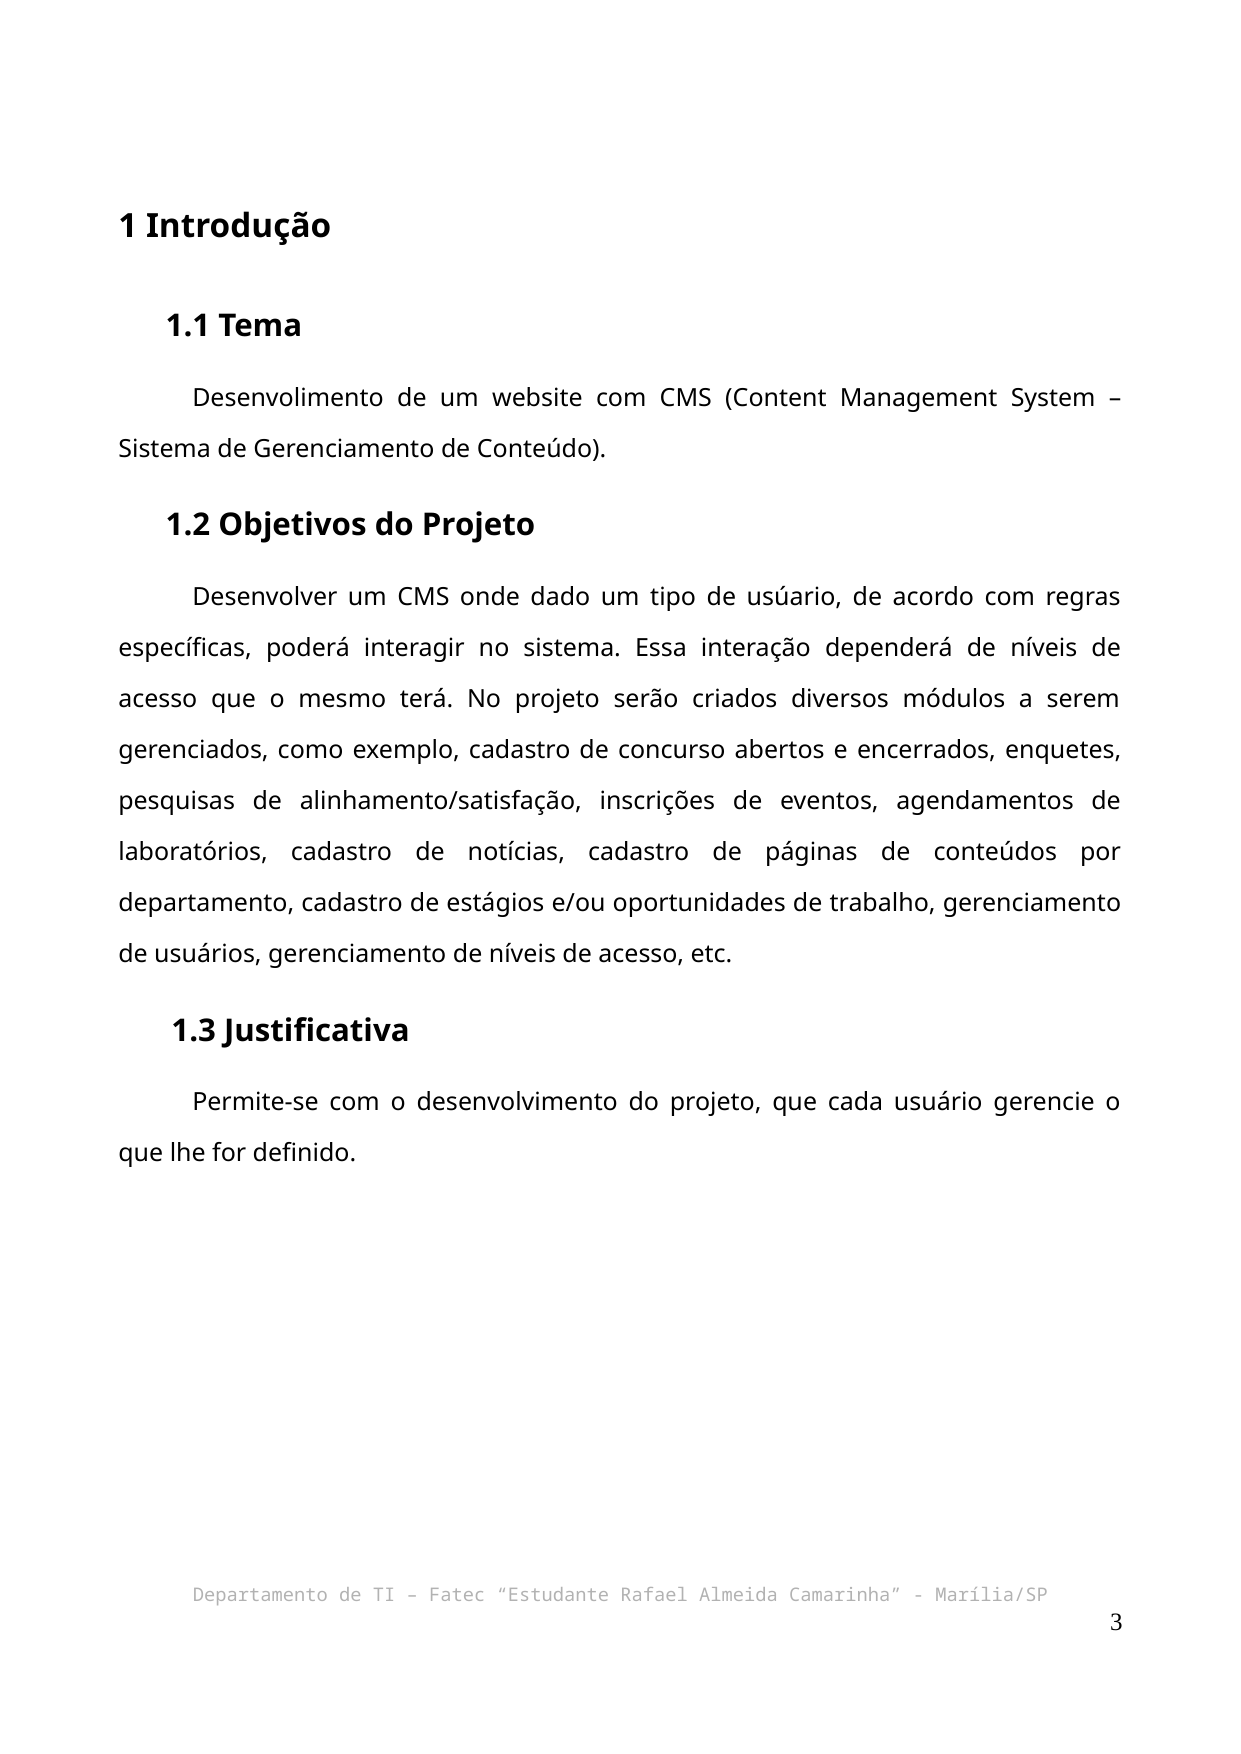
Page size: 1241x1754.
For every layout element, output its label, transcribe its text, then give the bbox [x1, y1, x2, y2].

subtitle 1.2 Objetivos do Projeto [165, 502, 1122, 545]
subtitle 1.1 Tema [165, 303, 1122, 345]
text Permite-se com o desenvolvimento do projeto, que cada usuário gerencie o que lhe for definido. [118, 1084, 1122, 1169]
text Desenvolimento de um website com CMS (Content Management System – Sistema de Gerenciamento de Conteúdo). [118, 379, 1122, 464]
subtitle 1.3 Justificativa [171, 1008, 1122, 1050]
text Desenvolver um CMS onde dado um tipo de usúario, de acordo com regras específicas, poderá interagir no sistema. Essa interação dependerá de níveis de acesso que o mesmo terá. No projeto serão criados diversos módulos a serem gerenciados, como exemplo, cadastro de concurso abertos e encerrados, enquetes, pesquisas de alinhamento/satisfação, inscrições de eventos, agendamentos de laboratórios, cadastro de notícias, cadastro de páginas de conteúdos por departamento, cadastro de estágios e/ou oportunidades de trabalho, gerenciamento de usuários, gerenciamento de níveis de acesso, etc. [118, 578, 1122, 970]
subtitle 1 Introdução [118, 201, 1122, 247]
